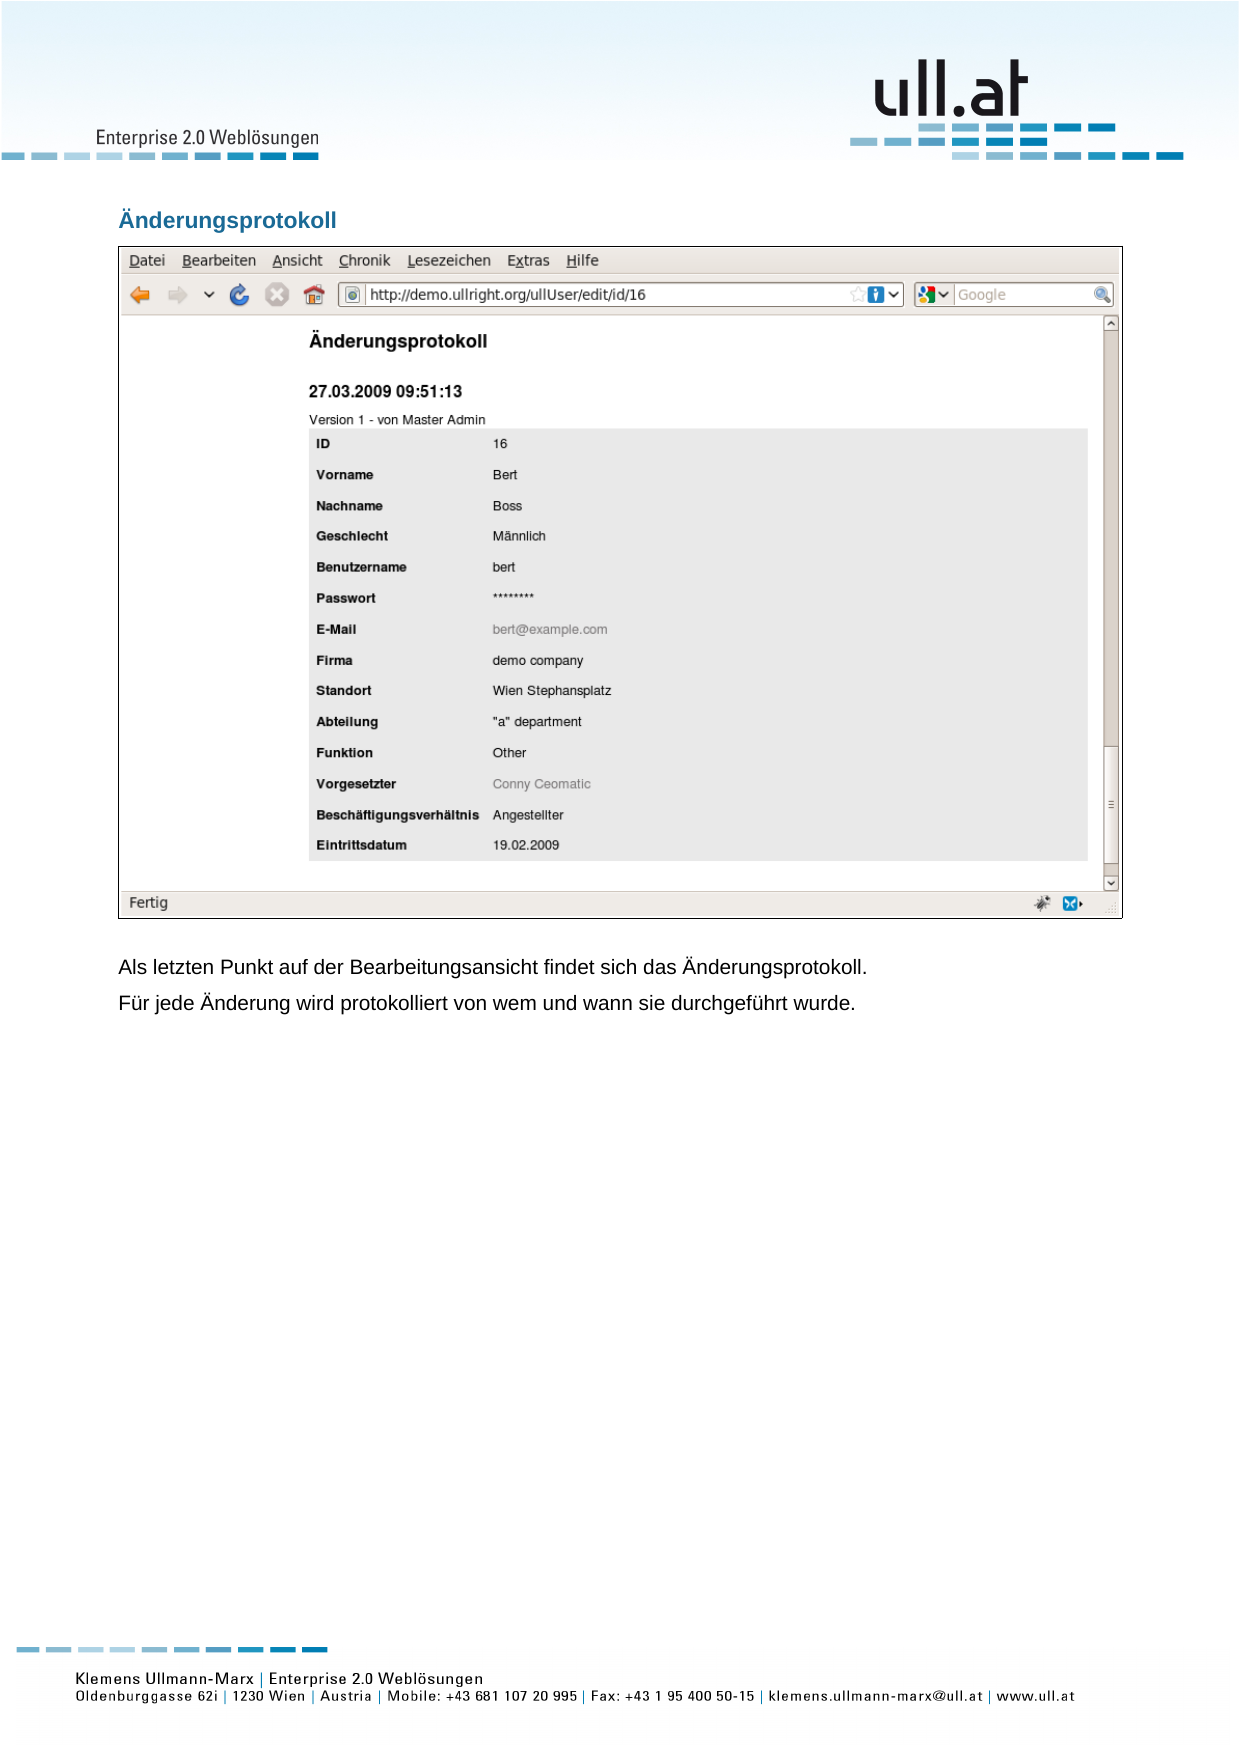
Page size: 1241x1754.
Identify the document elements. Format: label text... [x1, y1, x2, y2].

picture [16, 1647, 1230, 1745]
text Für jede Änderung wird protokolliert von wem und wann sie durchgeführt wurde. [118, 991, 1122, 1015]
text Als letzten Punkt auf der Bearbeitungsansicht findet sich das Änderungsprotokoll. [118, 955, 1122, 979]
picture [1, 1, 1239, 160]
subtitle Änderungsprotokoll [118, 207, 1122, 233]
picture [121, 248, 1119, 916]
